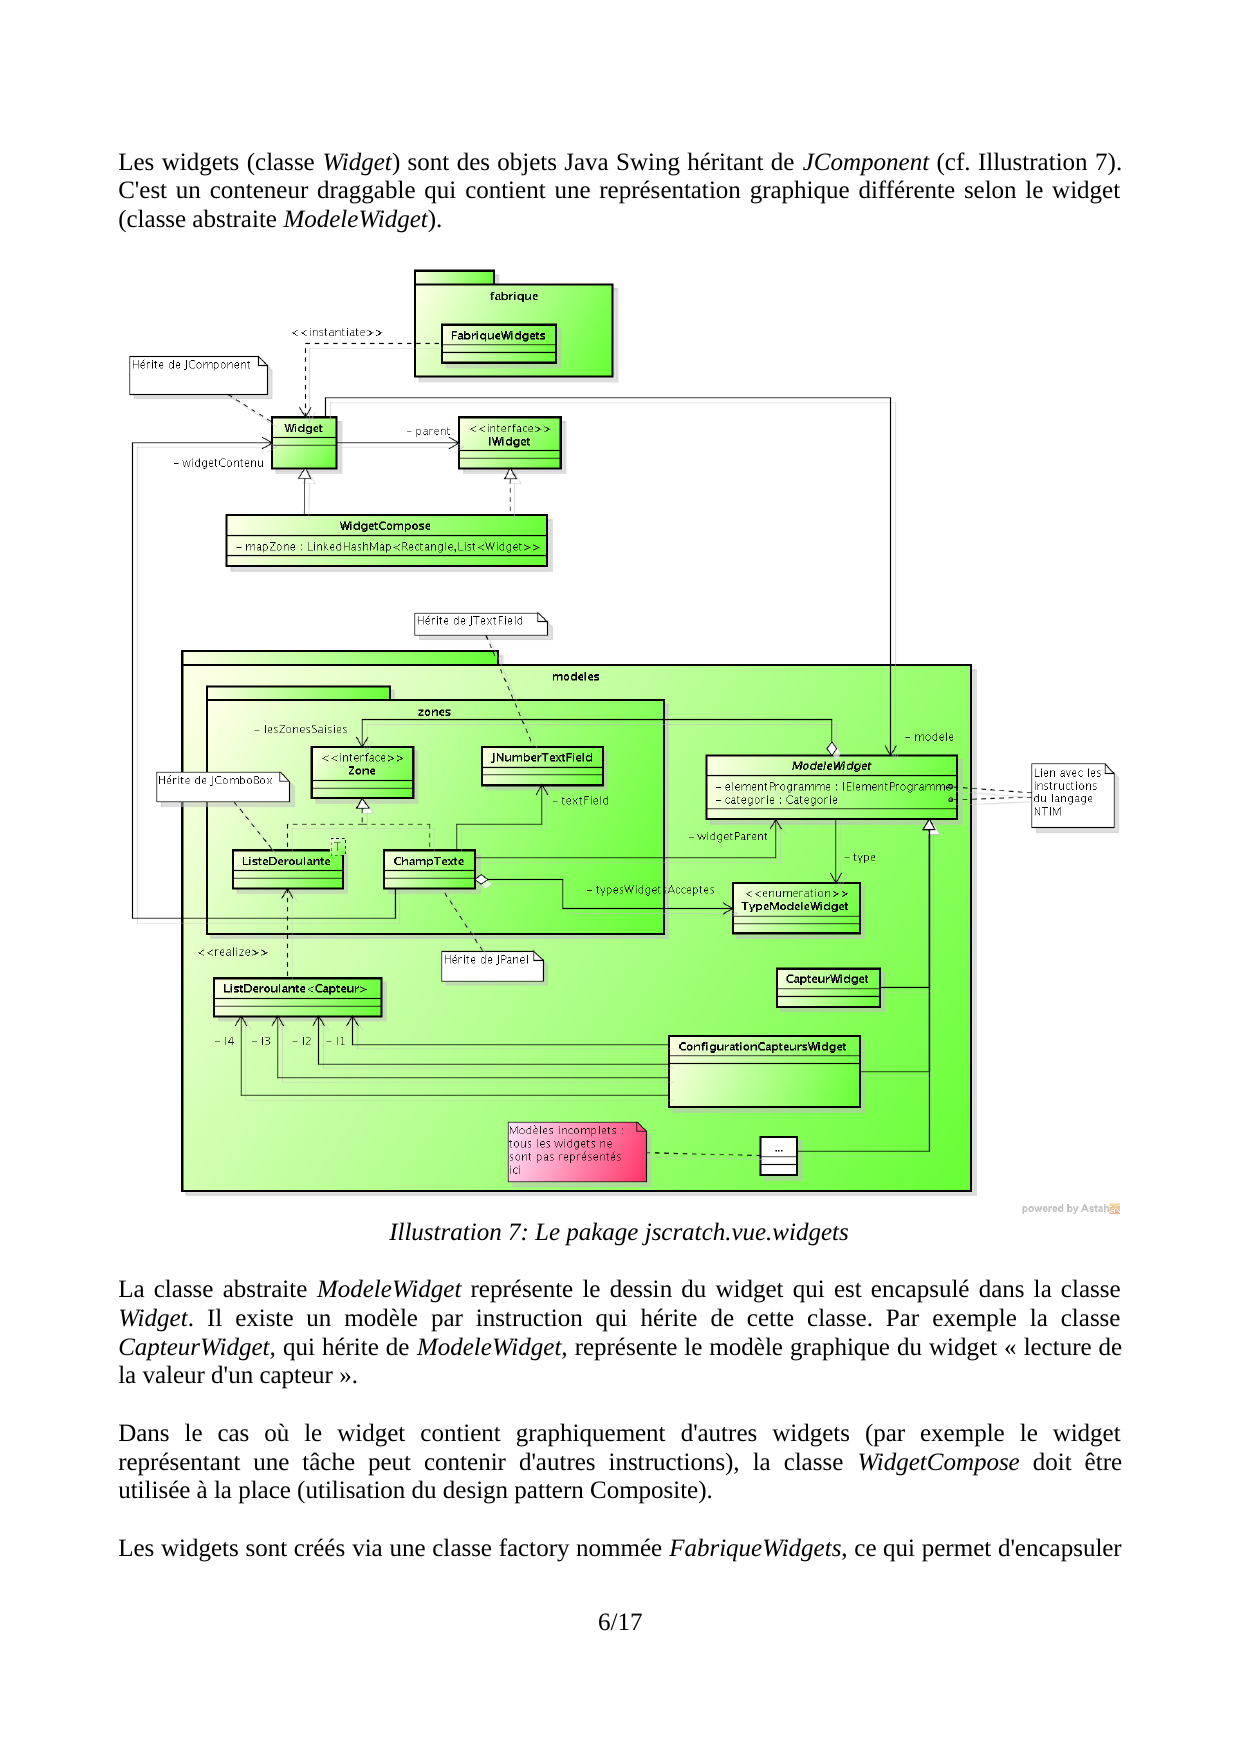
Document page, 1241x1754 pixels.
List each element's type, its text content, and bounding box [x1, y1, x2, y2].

text Illustration 7: Le pakage jscratch.vue.widgets [118, 1217, 1122, 1245]
picture [118, 261, 1123, 1217]
text Les widgets (classe Widget) sont des objets Java Swing héritant de JComponent (cf. Illustration 7). C'est un conteneur draggable qui contient une représentation graphique différente selon le widget (classe abstraite ModeleWidget). [118, 147, 1122, 233]
text Les widgets sont créés via une classe factory nommée FabriqueWidgets, ce qui permet d'encapsuler [118, 1533, 1122, 1562]
text Dans le cas où le widget contient graphiquement d'autres widgets (par exemple le widget représentant une tâche peut contenir d'autres instructions), la classe WidgetCompose doit être utilisée à la place (utilisation du design pattern Composite). [118, 1418, 1122, 1504]
text La classe abstraite ModeleWidget représente le dessin du widget qui est encapsulé dans la classe Widget. Il existe un modèle par instruction qui hérite de cette classe. Par exemple la classe CapteurWidget, qui hérite de ModeleWidget, représente le modèle graphique du widget « lecture de la valeur d'un capteur ». [118, 1274, 1122, 1389]
